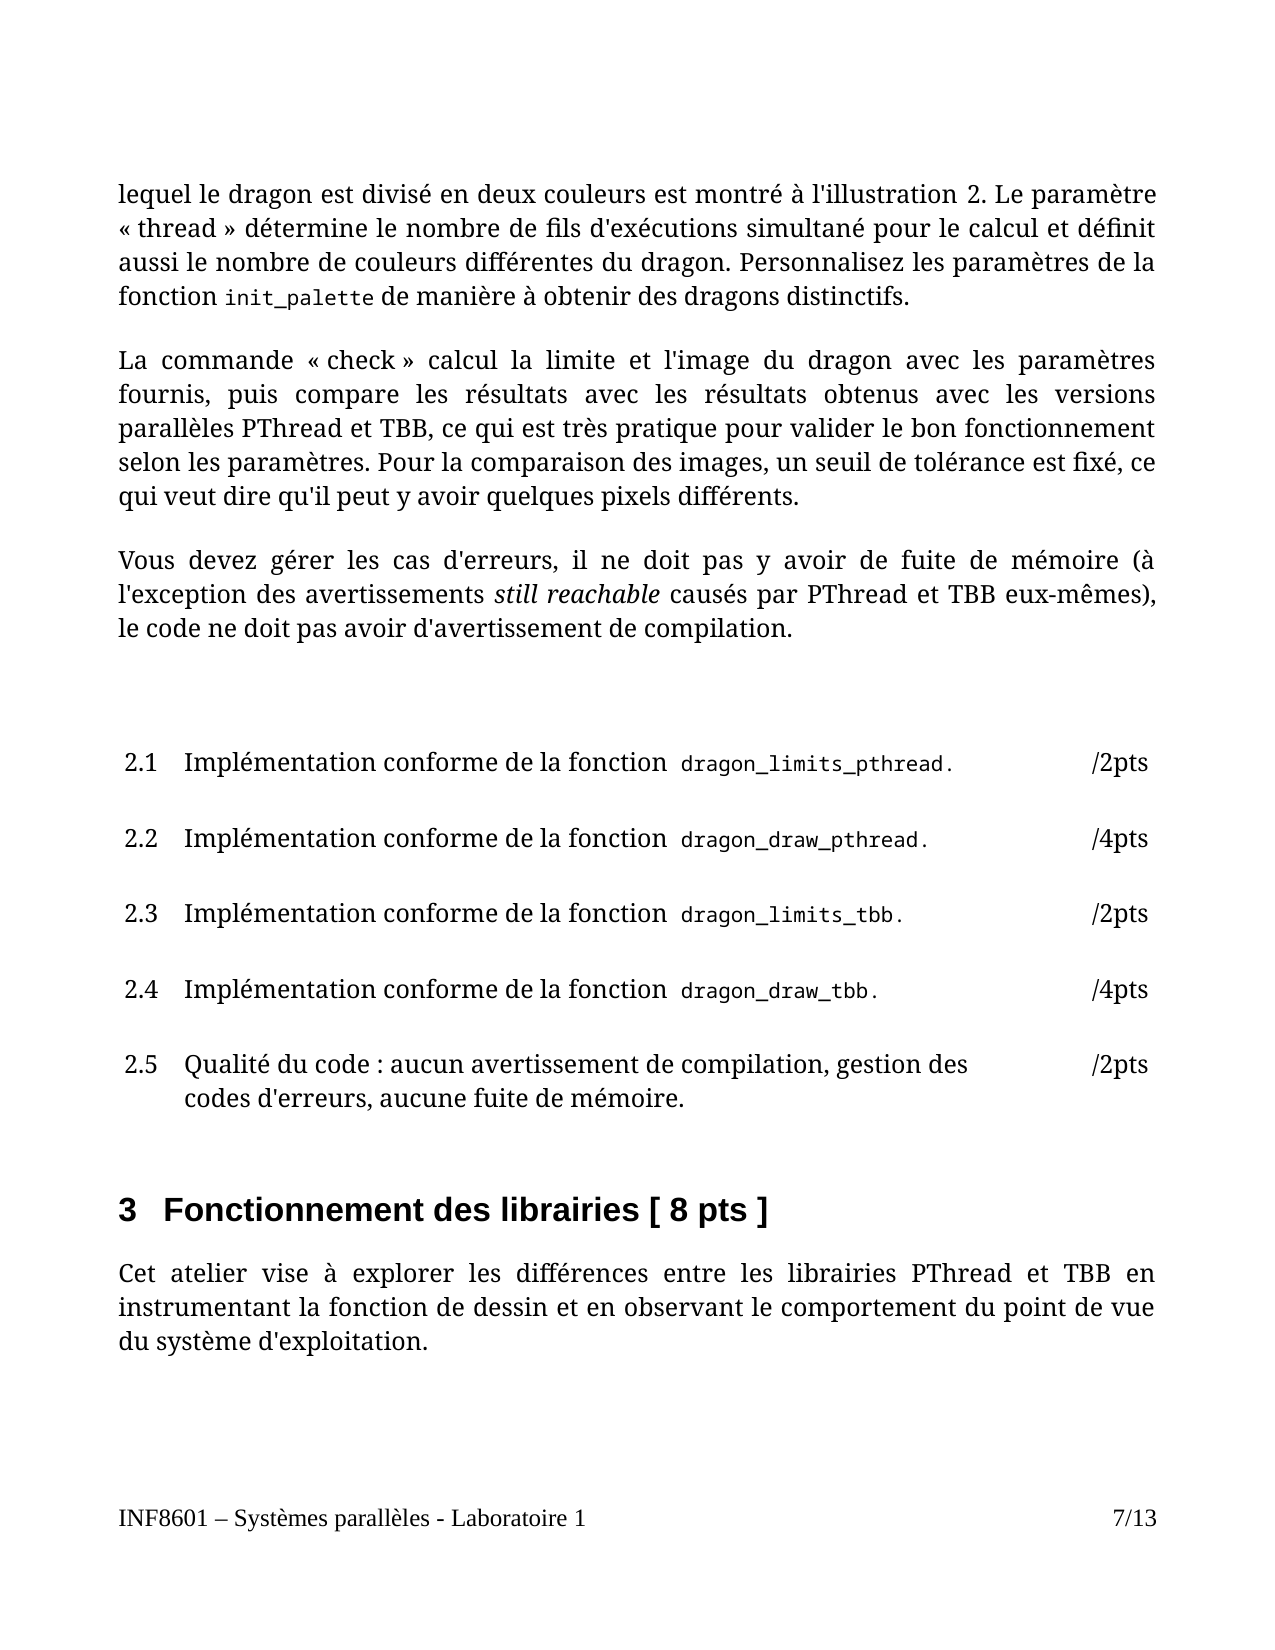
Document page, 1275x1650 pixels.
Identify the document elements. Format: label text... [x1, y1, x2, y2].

table_cell Implémentation conforme de la fonction dragon_draw_pthread. [118, 800, 1006, 875]
table_header [1006, 724, 1079, 800]
table_cell Implémentation conforme de la fonction dragon_limits_tbb. [118, 875, 1006, 951]
subtitle Fonctionnement des librairies [ 8 pts ] [118, 1189, 1157, 1228]
text La commande « check » calcul la limite et l'image du dragon avec les paramètres fournis, puis compare les résultats avec les résultats obtenus avec les versions parallèles PThread et TBB, ce qui est très pratique pour valider le bon fonctionnement selon les paramètres. Pour la comparaison des images, un seuil de tolérance est fixé, ce qui veut dire qu'il peut y avoir quelques pixels différents. [118, 343, 1157, 513]
table_cell /2pts [1080, 1026, 1157, 1136]
text Cet atelier vise à explorer les différences entre les librairies PThread et TBB en instrumentant la fonction de dessin et en observant le comportement du point de vue du système d'exploitation. [118, 1256, 1157, 1358]
table_cell /4pts [1080, 800, 1157, 875]
table_cell /2pts [1080, 875, 1157, 951]
table_header Implémentation conforme de la fonction dragon_limits_pthread. [118, 724, 1006, 800]
table_cell [1006, 1026, 1079, 1136]
table_cell Implémentation conforme de la fonction dragon_draw_tbb. [118, 951, 1006, 1026]
text lequel le dragon est divisé en deux couleurs est montré à l'illustration 2. Le paramètre « thread » détermine le nombre de fils d'exécutions simultané pour le calcul et définit aussi le nombre de couleurs différentes du dragon. Personnalisez les paramètres de la fonction init_palette de manière à obtenir des dragons distinctifs. [118, 176, 1157, 313]
table_cell [1006, 875, 1079, 951]
table_cell Qualité du code : aucun avertissement de compilation, gestion des codes d'erreurs, aucune fuite de mémoire. [118, 1026, 1006, 1136]
table_cell [1006, 951, 1079, 1026]
table_cell /4pts [1080, 951, 1157, 1026]
text Vous devez gérer les cas d'erreurs, il ne doit pas y avoir de fuite de mémoire (à l'exception des avertissements still reachable causés par PThread et TBB eux-mêmes), le code ne doit pas avoir d'avertissement de compilation. [118, 543, 1157, 645]
table_cell [1006, 800, 1079, 875]
table_header /2pts [1080, 724, 1157, 800]
